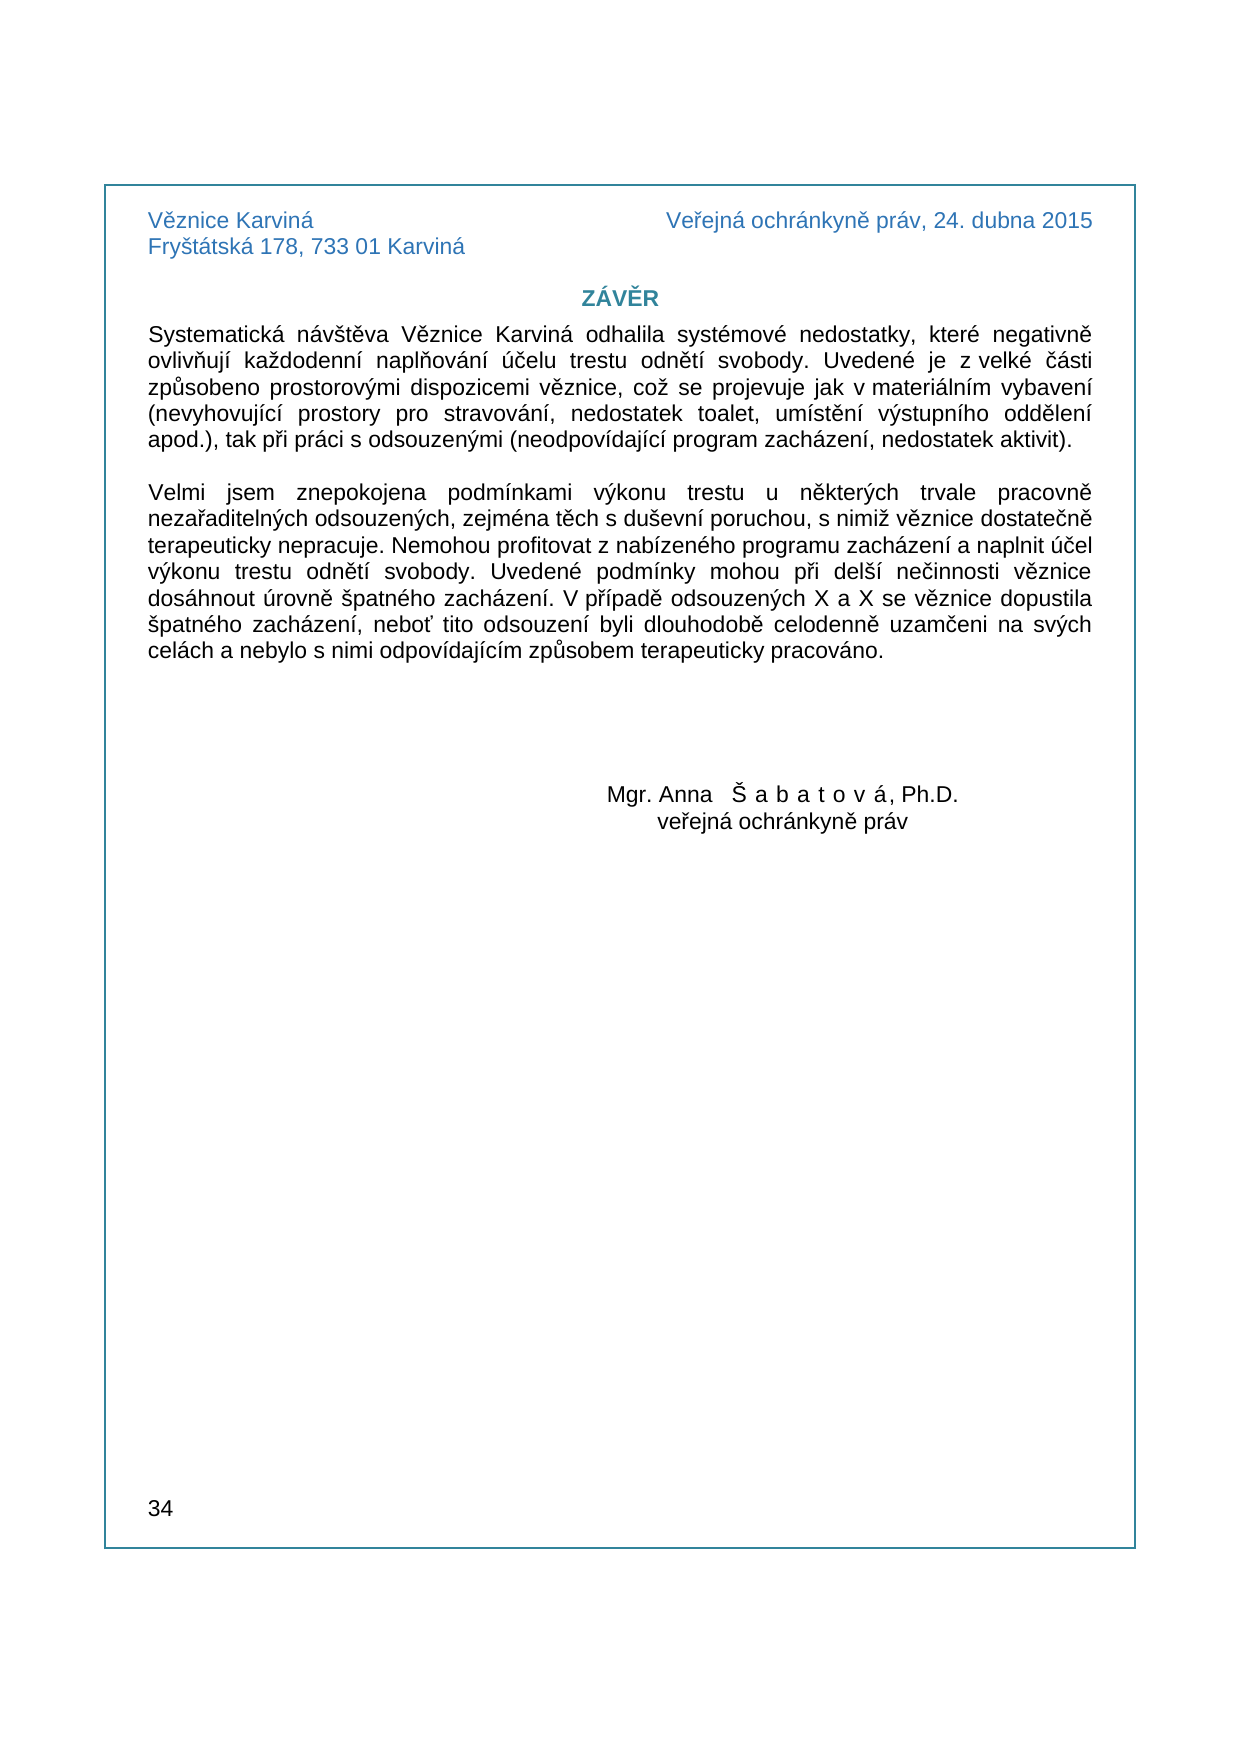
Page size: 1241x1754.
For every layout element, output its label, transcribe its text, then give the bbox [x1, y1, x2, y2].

text veřejná ochránkyně práv [473, 808, 1092, 834]
text Velmi jsem znepokojena podmínkami výkonu trestu u některých trvale pracovně nezařaditelných odsouzených, zejména těch s duševní poruchou, s nimiž věznice dostatečně terapeuticky nepracuje. Nemohou profitovat z nabízeného programu zacházení a naplnit účel výkonu trestu odnětí svobody. Uvedené podmínky mohou při delší nečinnosti věznice dosáhnout úrovně špatného zacházení. V případě odsouzených X a X se věznice dopustila špatného zacházení, neboť tito odsouzení byli dlouhodobě celodenně uzamčeni na svých celách a nebylo s nimi odpovídajícím způsobem terapeuticky pracováno. [148, 479, 1092, 663]
text Systematická návštěva Věznice Karviná odhalila systémové nedostatky, které negativně ovlivňují každodenní naplňování účelu trestu odnětí svobody. Uvedené je z velké části způsobeno prostorovými dispozicemi věznice, což se projevuje jak v materiálním vybavení (nevyhovující prostory pro stravování, nedostatek toalet, umístění výstupního oddělení apod.), tak při práci s odsouzenými (neodpovídající program zacházení, nedostatek aktivit). [148, 321, 1092, 453]
text Mgr. Anna Šabatová, Ph.D. [473, 781, 1092, 808]
subtitle ZÁVĚR [148, 284, 1092, 311]
